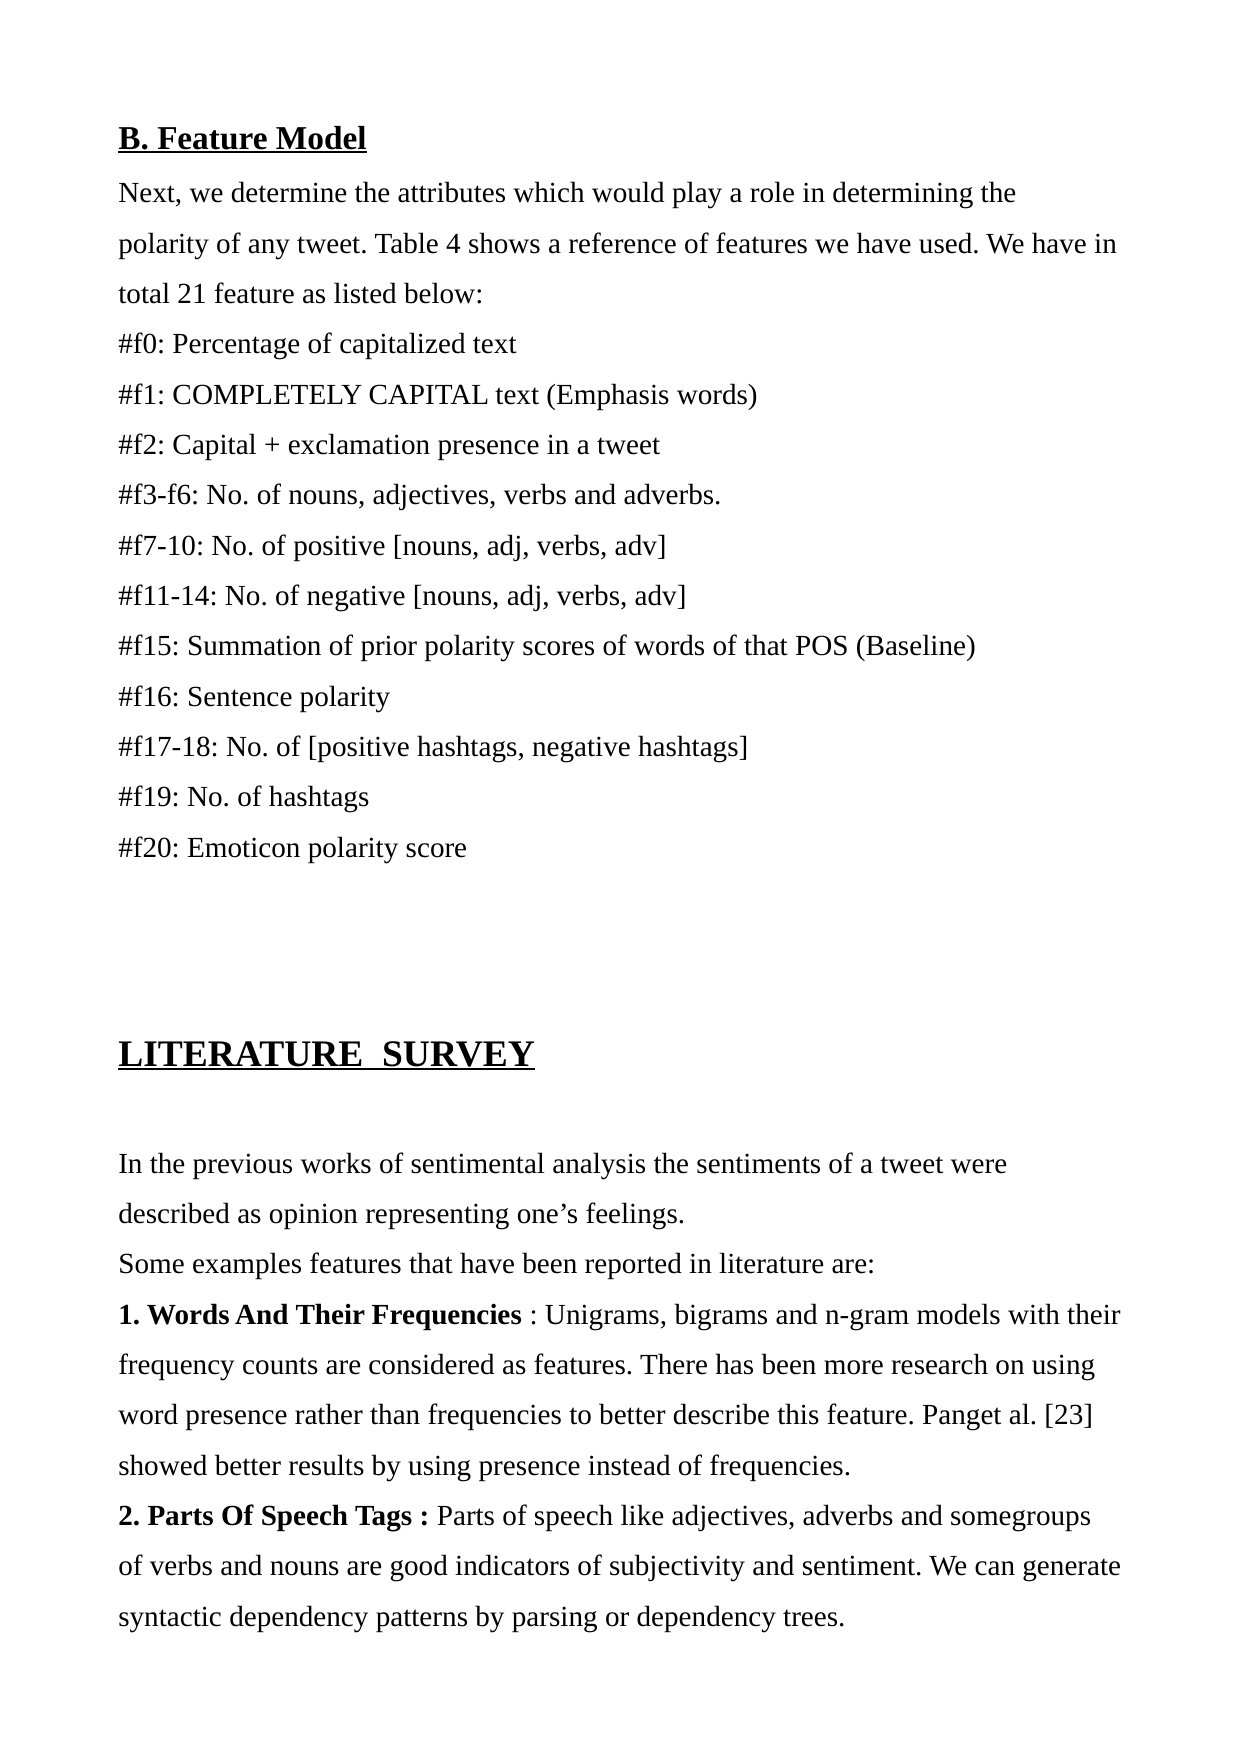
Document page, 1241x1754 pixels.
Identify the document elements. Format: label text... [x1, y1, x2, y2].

text Next, we determine the attributes which would play a role in determining the [118, 176, 1122, 209]
text #f19: No. of hashtags [118, 779, 1122, 813]
text Some examples features that have been reported in literature are: [118, 1247, 1122, 1280]
text #f2: Capital + exclamation presence in a tweet [118, 427, 1122, 461]
text In the previous works of sentimental analysis the sentiments of a tweet were described as opinion representing one’s feelings. [118, 1146, 1122, 1230]
text 1. Words And Their Frequencies : Unigrams, bigrams and n-gram models with their frequency counts are considered as features. There has been more research on using word presence rather than frequencies to better describe this feature. Panget al. [23] showed better results by using presence instead of frequencies. [118, 1297, 1122, 1481]
text #f3-f6: No. of nouns, adjectives, verbs and adverbs. [118, 477, 1122, 511]
text LITERATURE SURVEY [118, 1031, 1122, 1074]
text #f15: Summation of prior polarity scores of words of that POS (Baseline) [118, 628, 1122, 662]
text #f0: Percentage of capitalized text [118, 327, 1122, 360]
text B. Feature Model [118, 118, 1122, 156]
text #f1: COMPLETELY CAPITAL text (Emphasis words) [118, 377, 1122, 410]
text 2. Parts Of Speech Tags : Parts of speech like adjectives, adverbs and somegroups of verbs and nouns are good indicators of subjectivity and sentiment. We can generate syntactic dependency patterns by parsing or dependency trees. [118, 1498, 1122, 1632]
text #f16: Sentence polarity [118, 679, 1122, 712]
text #f20: Emoticon polarity score [118, 830, 1122, 863]
text #f17-18: No. of [positive hashtags, negative hashtags] [118, 729, 1122, 763]
text #f11-14: No. of negative [nouns, adj, verbs, adv] [118, 578, 1122, 612]
text polarity of any tweet. Table 4 shows a reference of features we have used. We have in total 21 feature as listed below: [118, 226, 1122, 310]
text #f7-10: No. of positive [nouns, adj, verbs, adv] [118, 528, 1122, 561]
